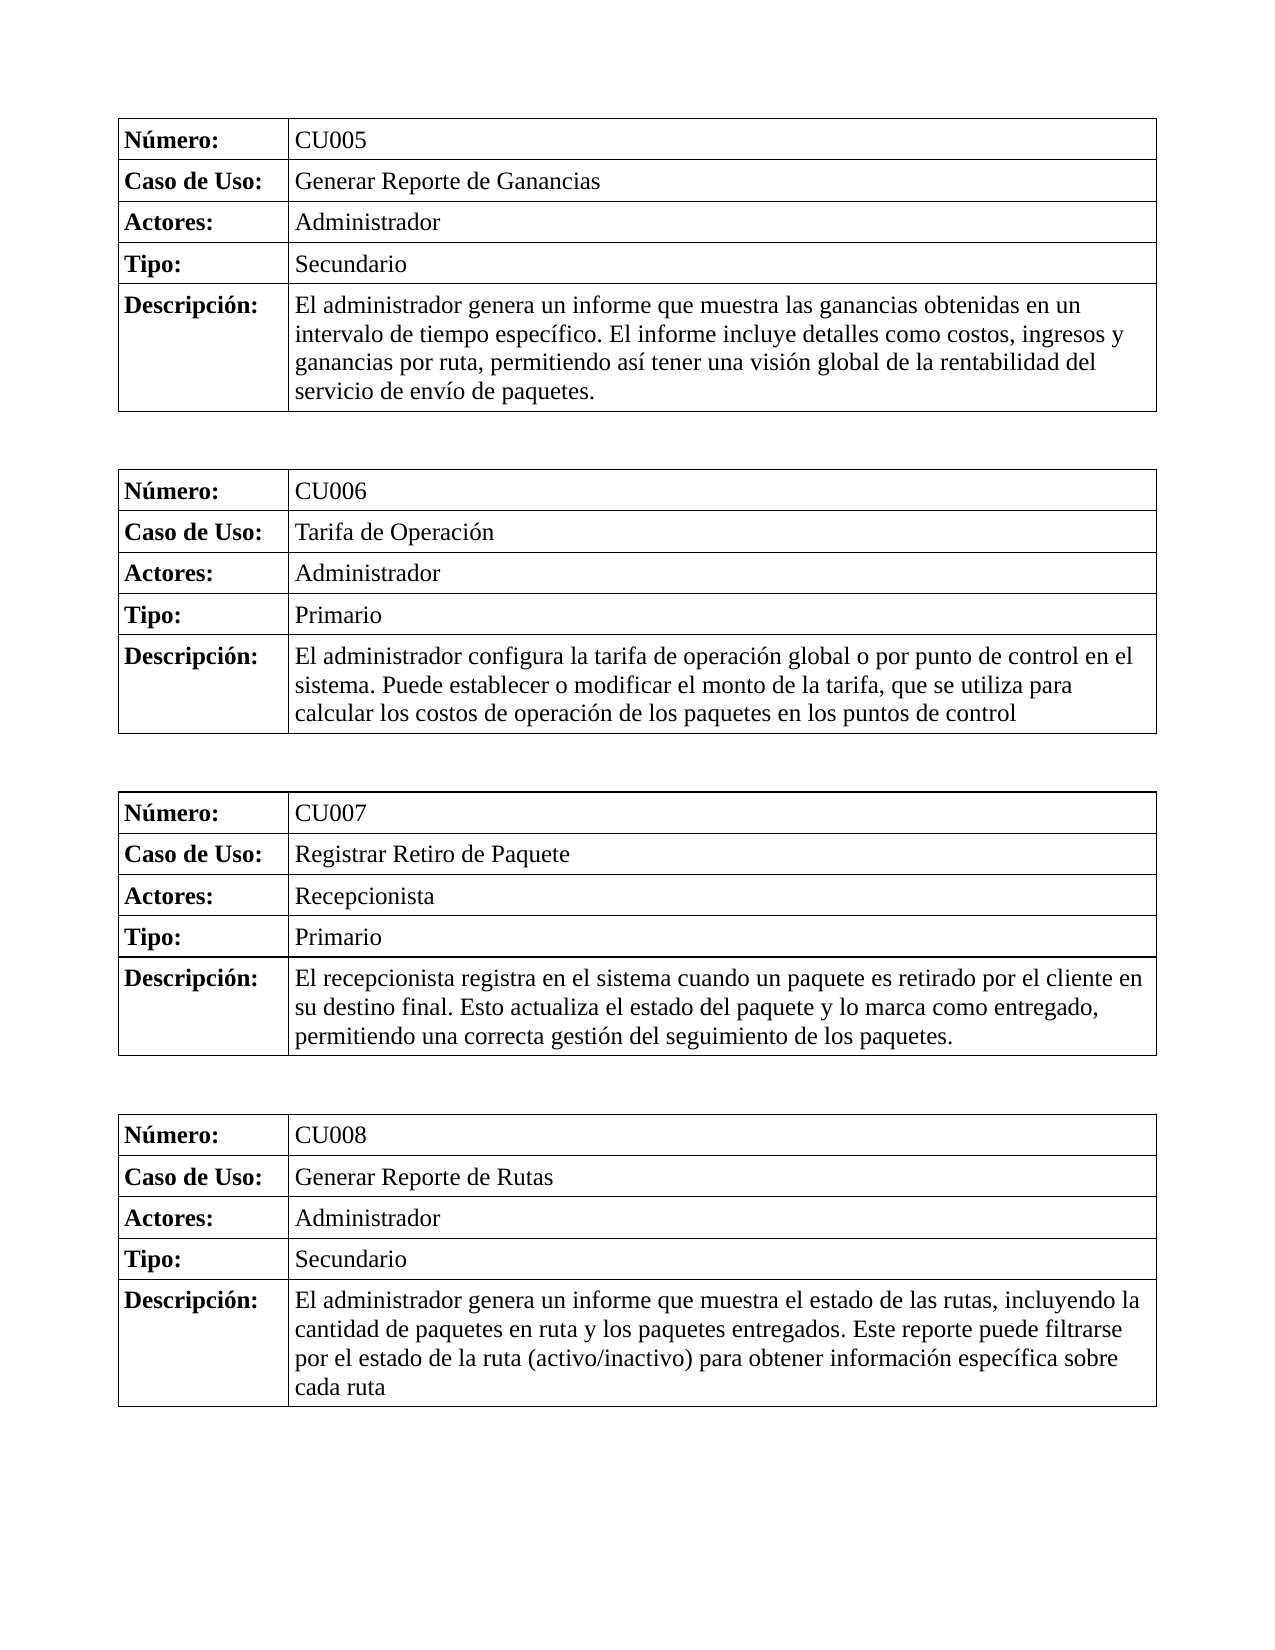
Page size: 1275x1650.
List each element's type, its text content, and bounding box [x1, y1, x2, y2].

table_header CU006 [289, 470, 1156, 510]
table_cell Administrador [289, 553, 1156, 593]
table_header Número: [119, 470, 288, 510]
table_cell Tipo: [119, 243, 288, 283]
table_cell Actores: [119, 202, 288, 242]
table_cell Generar Reporte de Ganancias [289, 160, 1156, 201]
table_header CU005 [289, 119, 1156, 159]
table_cell Tipo: [119, 916, 288, 956]
table_header CU008 [289, 1115, 1156, 1155]
table_cell Recepcionista [289, 875, 1156, 915]
table_cell El administrador genera un informe que muestra el estado de las rutas, incluyendo la cantidad de paquetes en ruta y los paquetes entregados. Este reporte puede filtrarse por el estado de la ruta (activo/inactivo) para obtener información específica sobre cada ruta [289, 1280, 1156, 1406]
table_cell Primario [289, 916, 1156, 956]
table_cell Secundario [289, 1239, 1156, 1279]
table_cell El recepcionista registra en el sistema cuando un paquete es retirado por el cliente en su destino final. Esto actualiza el estado del paquete y lo marca como entregado, permitiendo una correcta gestión del seguimiento de los paquetes. [289, 958, 1156, 1055]
table_cell Caso de Uso: [119, 160, 288, 201]
table_cell Descripción: [119, 958, 288, 1055]
table_header Número: [119, 119, 288, 159]
table_cell Administrador [289, 202, 1156, 242]
table_cell Tarifa de Operación [289, 511, 1156, 552]
table_cell Caso de Uso: [119, 834, 288, 874]
table_header Número: [119, 1115, 288, 1155]
table_cell Secundario [289, 243, 1156, 283]
table_cell Administrador [289, 1197, 1156, 1237]
table_cell Actores: [119, 875, 288, 915]
table_cell Generar Reporte de Rutas [289, 1156, 1156, 1196]
table_cell Primario [289, 594, 1156, 634]
table_cell El administrador configura la tarifa de operación global o por punto de control en el sistema. Puede establecer o modificar el monto de la tarifa, que se utiliza para calcular los costos de operación de los paquetes en los puntos de control [289, 635, 1156, 733]
table_cell Tipo: [119, 594, 288, 634]
table_cell Caso de Uso: [119, 511, 288, 552]
table_cell Registrar Retiro de Paquete [289, 834, 1156, 874]
table_cell Descripción: [119, 1280, 288, 1406]
table_cell Actores: [119, 553, 288, 593]
table_cell Tipo: [119, 1239, 288, 1279]
table_cell Actores: [119, 1197, 288, 1237]
table_cell Descripción: [119, 284, 288, 411]
table_cell El administrador genera un informe que muestra las ganancias obtenidas en un intervalo de tiempo específico. El informe incluye detalles como costos, ingresos y ganancias por ruta, permitiendo así tener una visión global de la rentabilidad del servicio de envío de paquetes. [289, 284, 1156, 411]
table_cell Caso de Uso: [119, 1156, 288, 1196]
table_header Número: [119, 793, 288, 833]
table_header CU007 [289, 793, 1156, 833]
table_cell Descripción: [119, 635, 288, 733]
